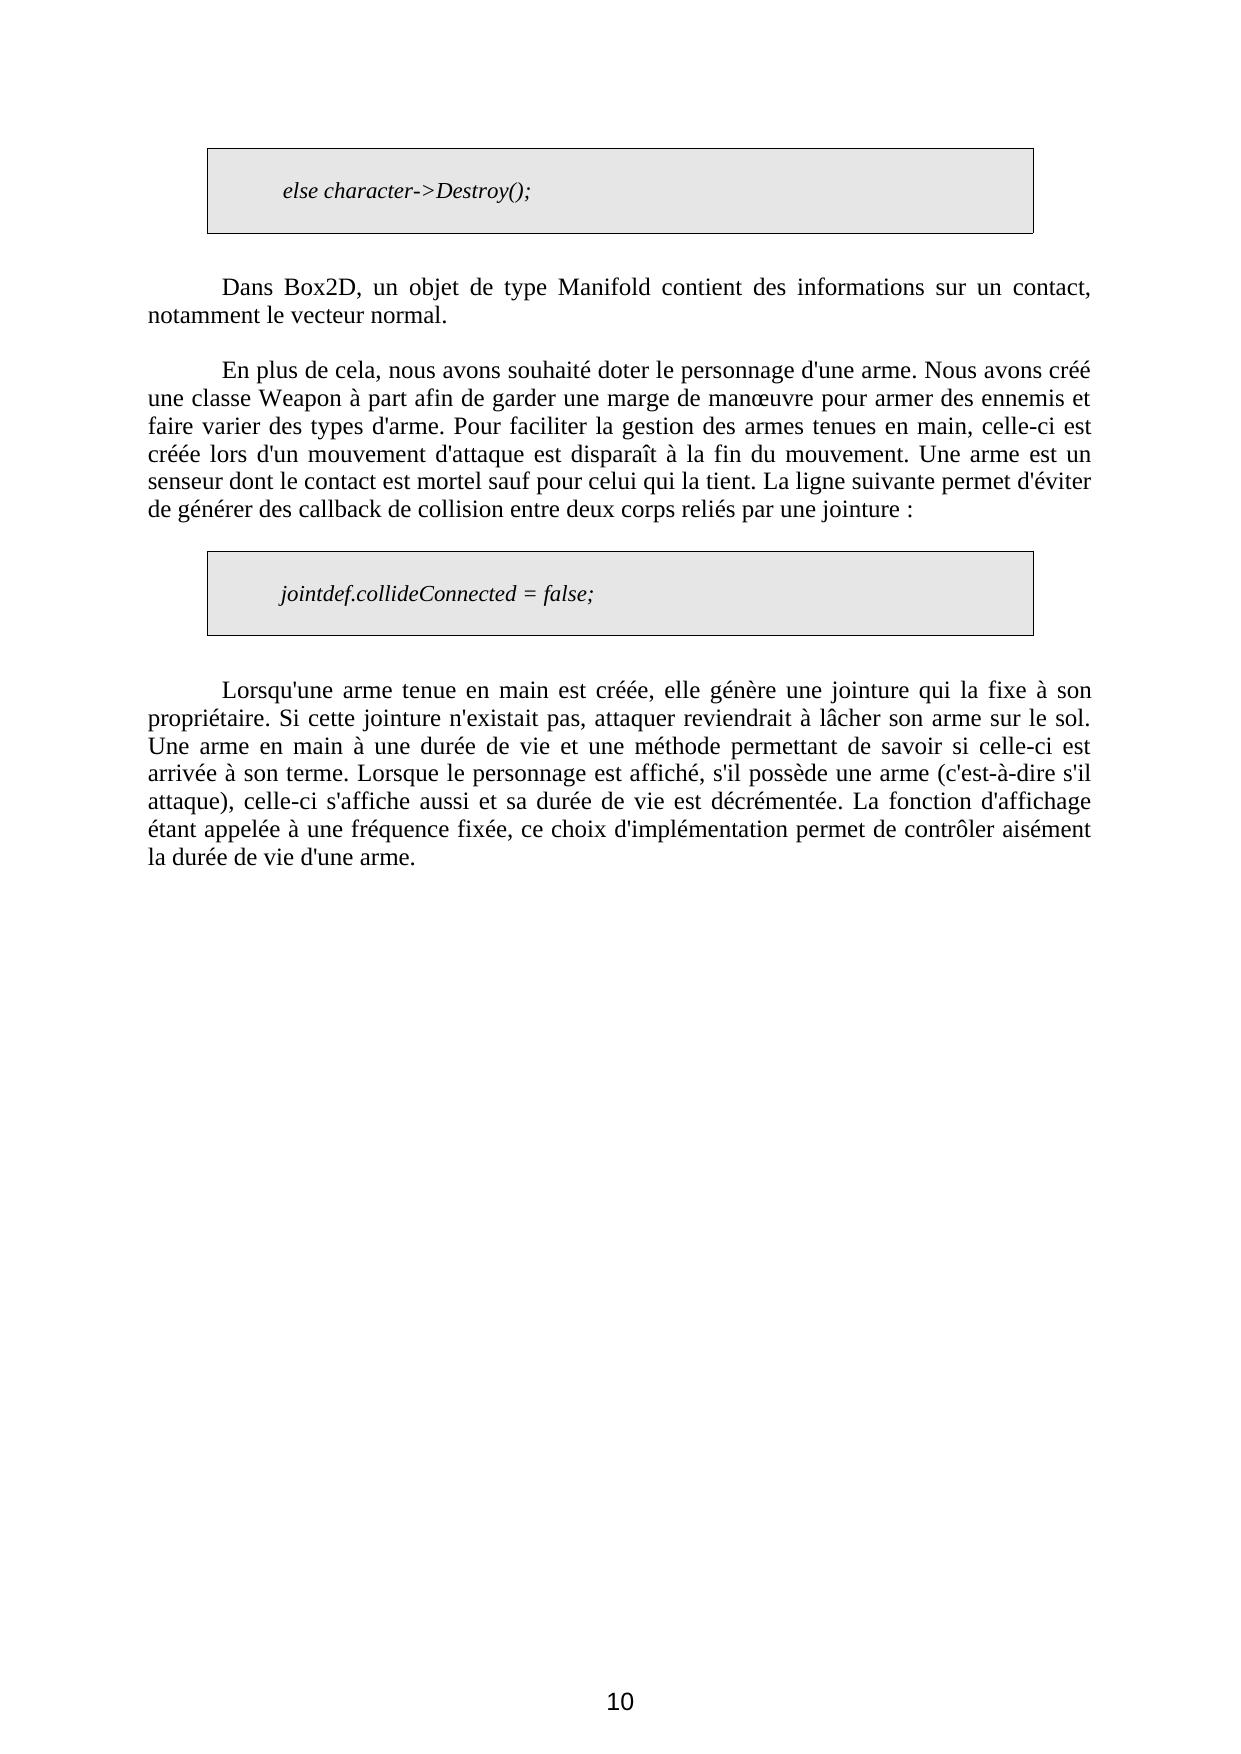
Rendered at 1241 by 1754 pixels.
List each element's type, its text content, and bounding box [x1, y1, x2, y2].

text Lorsqu'une arme tenue en main est créée, elle génère une jointure qui la fixe à son propriétaire. Si cette jointure n'existait pas, attaquer reviendrait à lâcher son arme sur le sol. Une arme en main à une durée de vie et une méthode permettant de savoir si celle-ci est arrivée à son terme. Lorsque le personnage est affiché, s'il possède une arme (c'est-à-dire s'il attaque), celle-ci s'affiche aussi et sa durée de vie est décrémentée. La fonction d'affichage étant appelée à une fréquence fixée, ce choix d'implémentation permet de contrôler aisément la durée de vie d'une arme. [148, 676, 1092, 870]
text else character->Destroy(); [208, 149, 1033, 233]
text En plus de cela, nous avons souhaité doter le personnage d'une arme. Nous avons créé une classe Weapon à part afin de garder une marge de manœuvre pour armer des ennemis et faire varier des types d'arme. Pour faciliter la gestion des armes tenues en main, celle-ci est créée lors d'un mouvement d'attaque est disparaît à la fin du mouvement. Une arme est un senseur dont le contact est mortel sauf pour celui qui la tient. La ligne suivante permet d'éviter de générer des callback de collision entre deux corps reliés par une jointure : [148, 357, 1092, 523]
text jointdef.collideConnected = false; [208, 552, 1033, 635]
text Dans Box2D, un objet de type Manifold contient des informations sur un contact, notamment le vecteur normal. [148, 273, 1092, 329]
